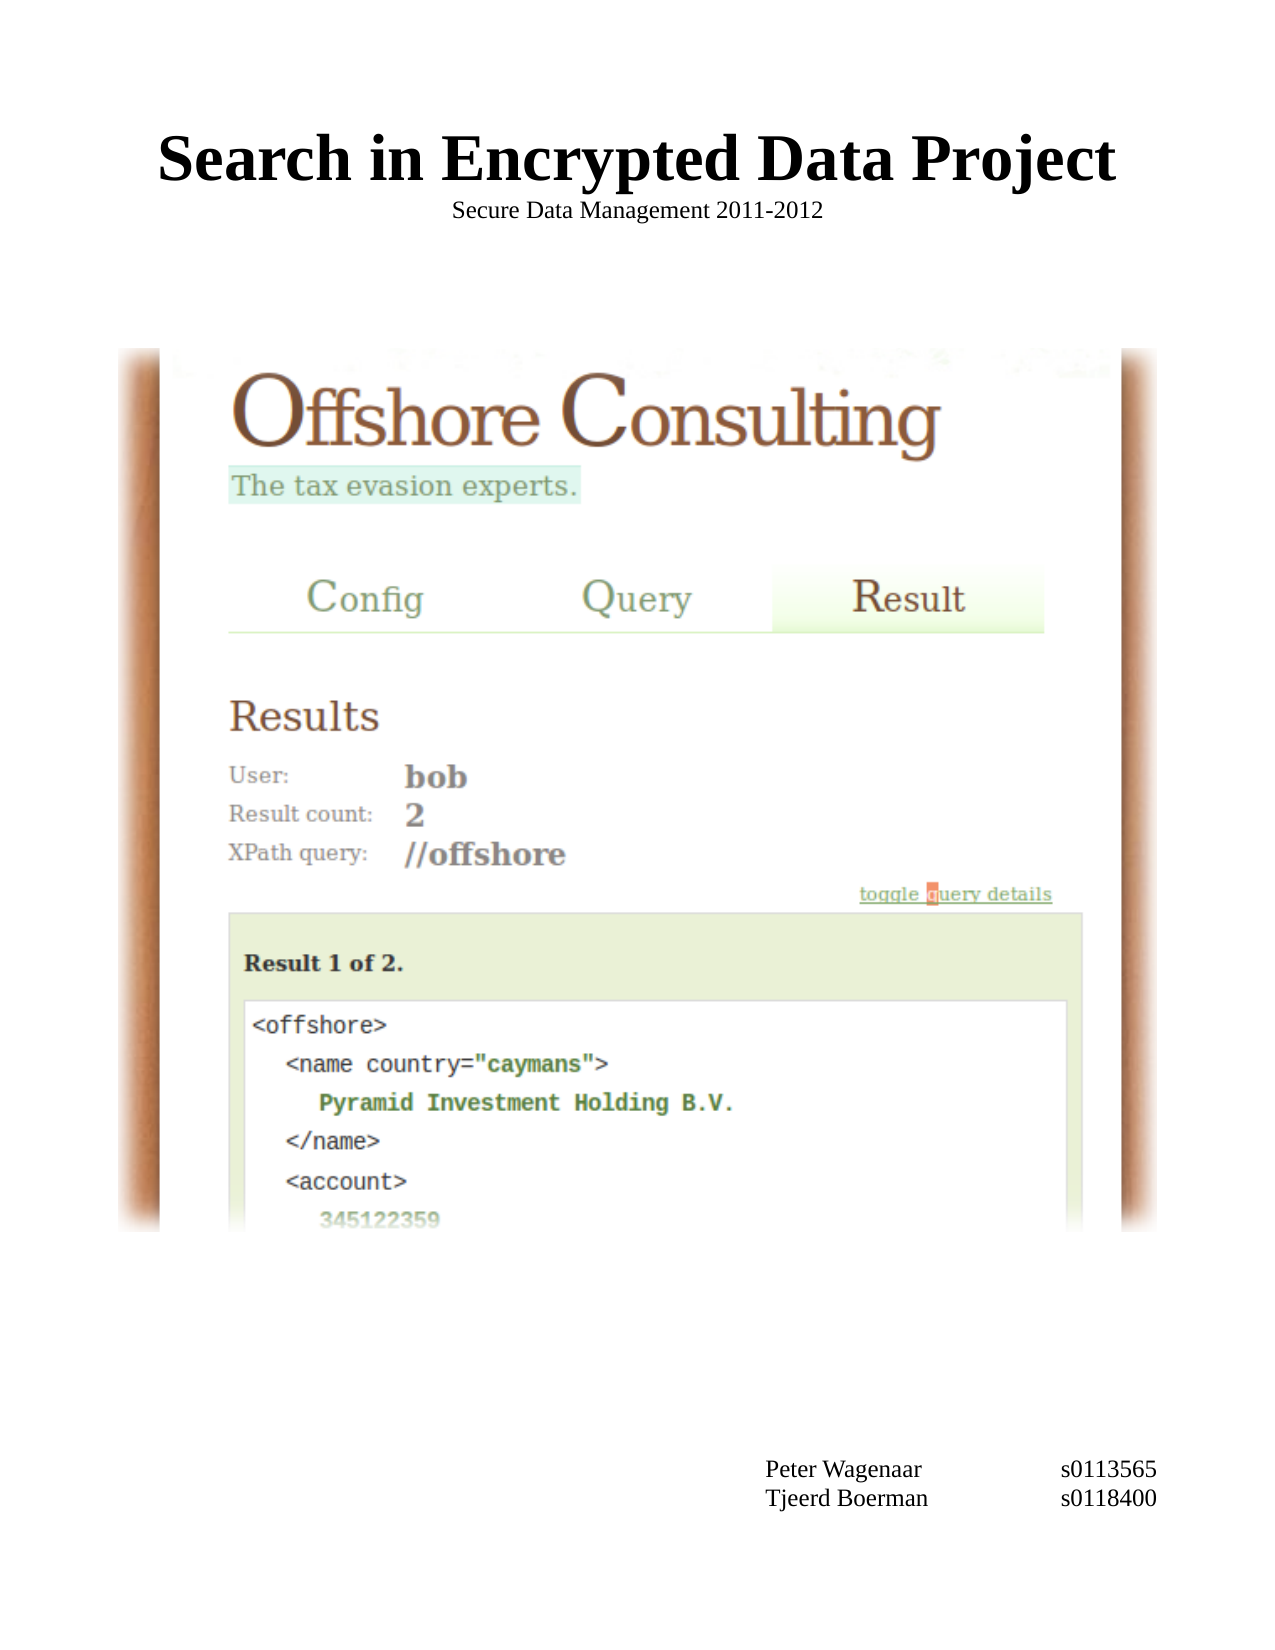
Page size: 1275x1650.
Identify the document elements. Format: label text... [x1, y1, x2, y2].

text Secure Data Management 2011-2012 [118, 195, 1157, 223]
text Search in Encrypted Data Project [118, 118, 1157, 195]
text Peter Wagenaar s0113565 Tjeerd Boerman s0118400 [118, 1454, 1157, 1511]
picture [118, 348, 1157, 1232]
